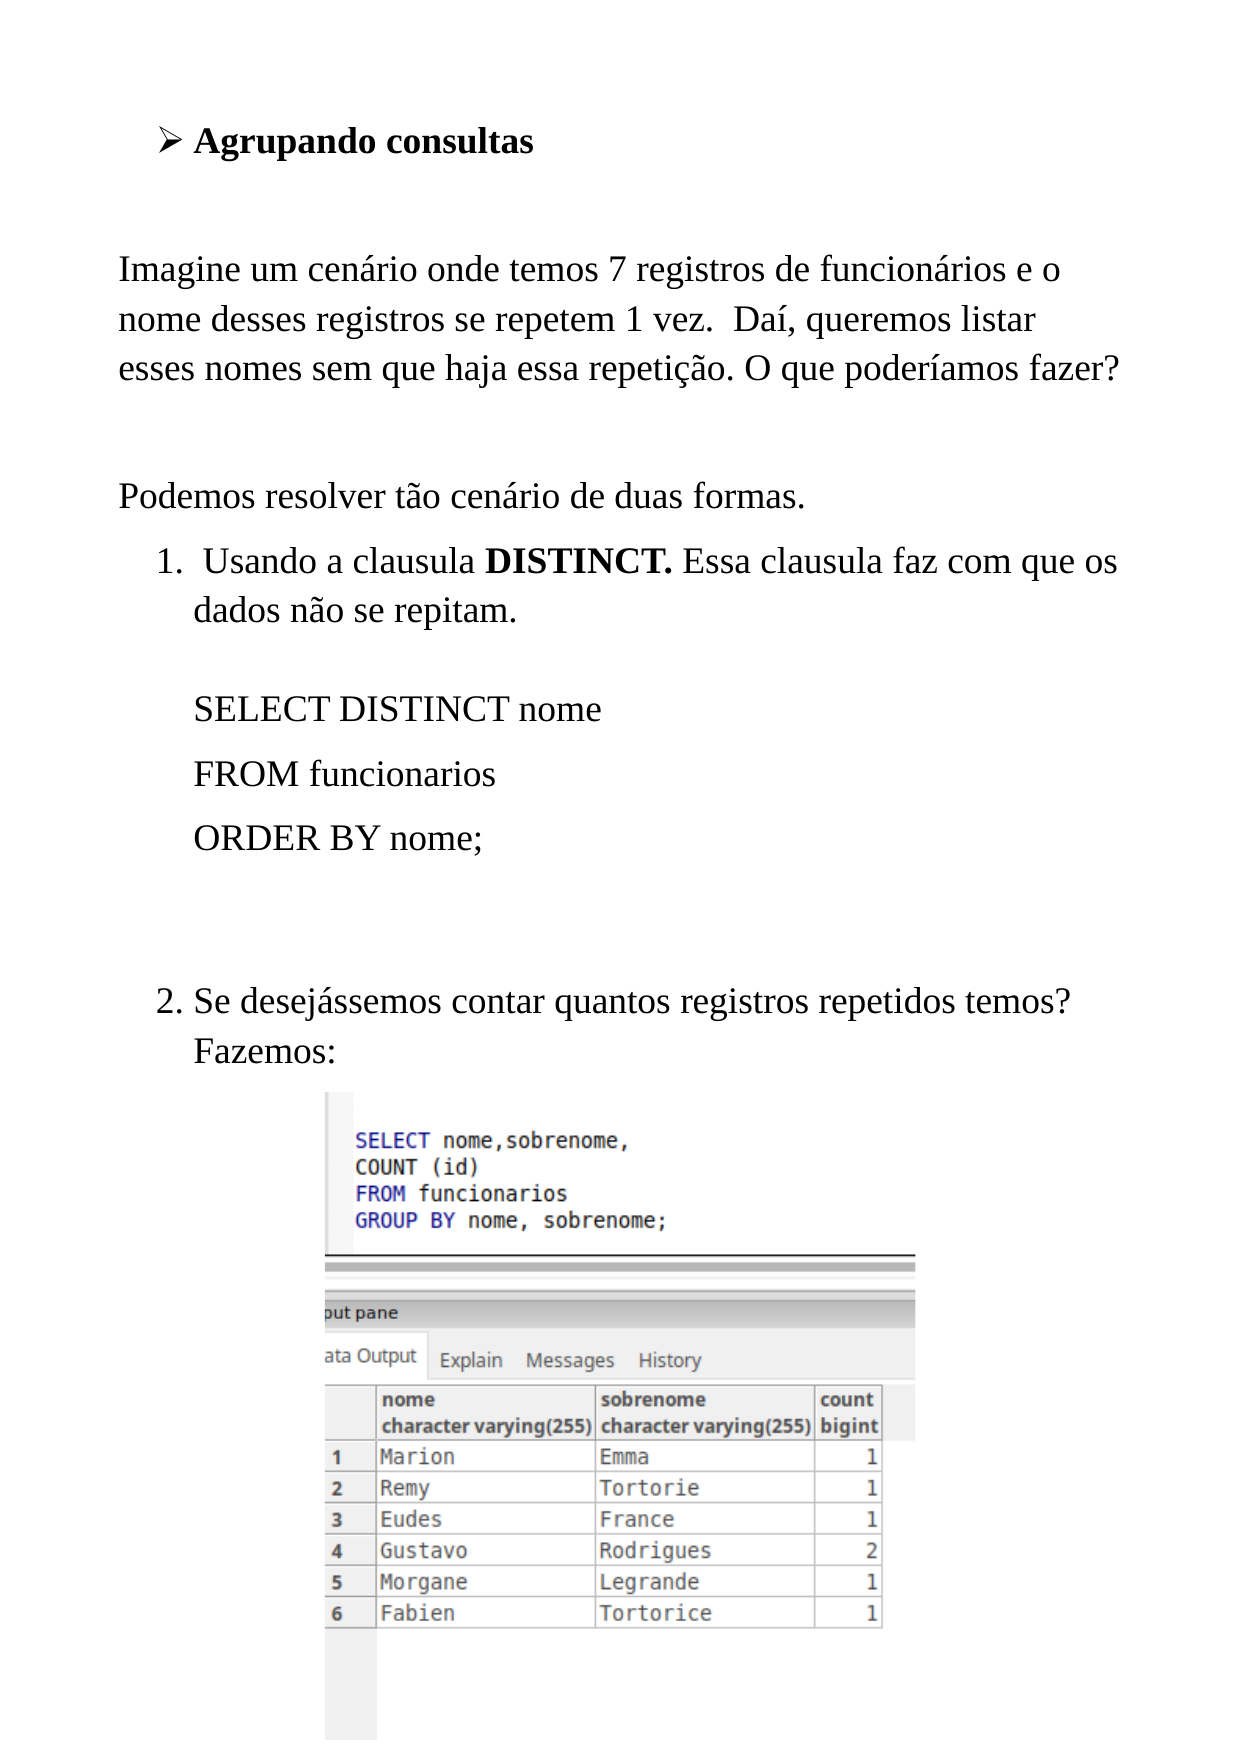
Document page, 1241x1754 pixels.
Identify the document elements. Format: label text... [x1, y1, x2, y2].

list Agrupando consultas [156, 118, 1122, 161]
list ORDER BY nome; [156, 815, 1122, 957]
text Imagine um cenário onde temos 7 registros de funcionários e o nome desses registros se repetem 1 vez. Daí, queremos listar esses nomes sem que haja essa repetição. O que poderíamos fazer? [118, 246, 1122, 389]
picture [324, 1092, 916, 1740]
list FROM funcionarios [156, 751, 1122, 794]
list Usando a clausula DISTINCT. Essa clausula faz com que os dados não se repitam. SELECT DISTINCT nome [156, 538, 1122, 730]
text Podemos resolver tão cenário de duas formas. [118, 474, 1122, 517]
list Se desejássemos contar quantos registros repetidos temos? Fazemos: [156, 978, 1122, 1071]
